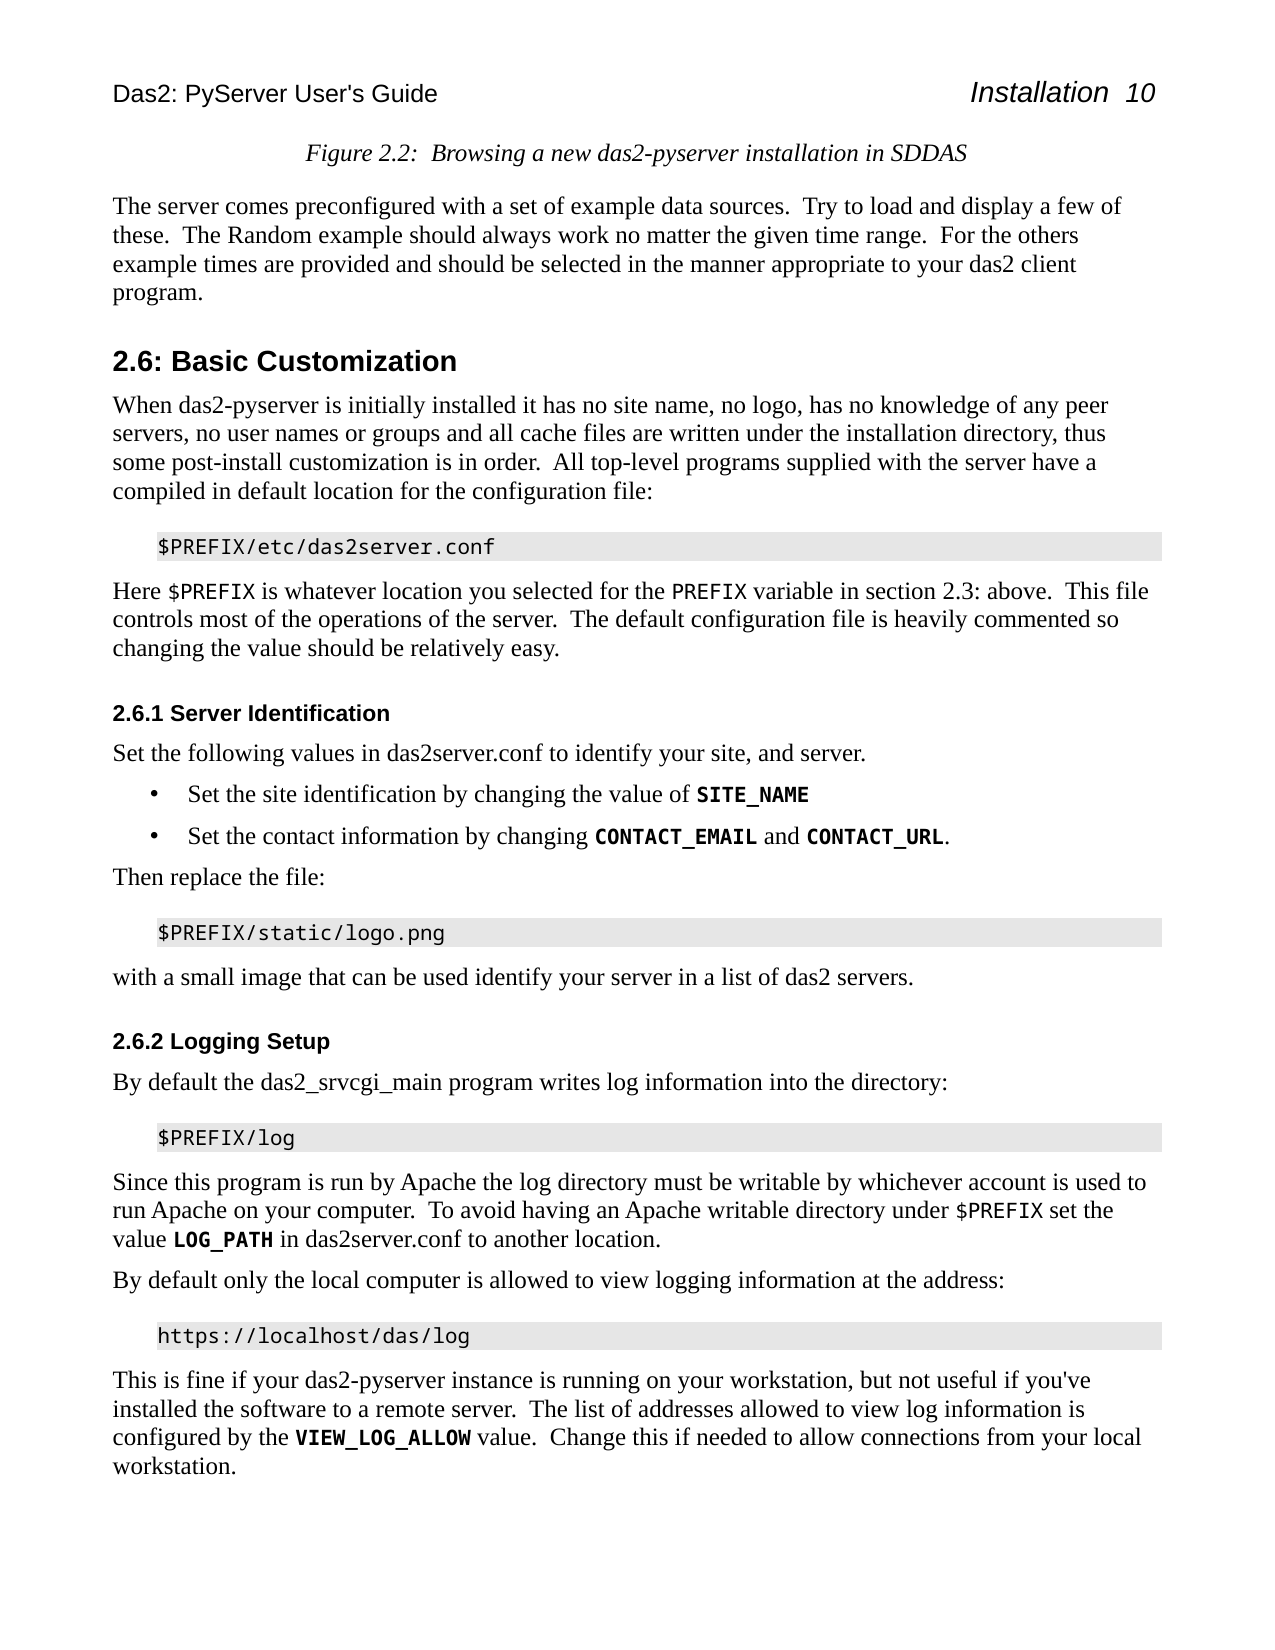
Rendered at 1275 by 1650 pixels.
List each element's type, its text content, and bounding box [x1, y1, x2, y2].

text Then replace the file: [112, 862, 1162, 891]
text https://localhost/das/log [157, 1322, 1162, 1350]
text This is fine if your das2-pyserver instance is running on your workstation, but not useful if you've installed the software to a remote server. The list of addresses allowed to view log information is configured by the VIEW_LOG_ALLOW value. Change this if needed to allow connections from your local workstation. [112, 1365, 1162, 1480]
list Set the contact information by changing CONTACT_EMAIL and CONTACT_URL. [150, 821, 1162, 849]
text Here $PREFIX is whatever location you selected for the PREFIX variable in section 2.3 above. This file controls most of the operations of the server. The default configuration file is heavily commented so changing the value should be relatively easy. [112, 576, 1162, 662]
subtitle Logging Setup [112, 1028, 1162, 1054]
text $PREFIX/static/logo.png [157, 918, 1162, 947]
text By default only the local computer is allowed to view logging information at the address: [112, 1265, 1162, 1294]
list Set the site identification by changing the value of SITE_NAME [150, 779, 1162, 808]
text $PREFIX/log [157, 1123, 1162, 1152]
subtitle Server Identification [112, 699, 1162, 726]
text $PREFIX/etc/das2server.conf [157, 532, 1162, 561]
text By default the das2_srvcgi_main program writes log information into the directory: [112, 1067, 1162, 1096]
text The server comes preconfigured with a set of example data sources. Try to load and display a few of these. The Random example should always work no matter the given time range. For the others example times are provided and should be selected in the manner appropriate to your das2 client program. [112, 191, 1162, 306]
text Figure 2.2: Browsing a new das2-pyserver installation in SDDAS [112, 138, 1162, 167]
text Since this program is run by Apache the log directory must be writable by whichever account is used to run Apache on your computer. To avoid having an Apache writable directory under $PREFIX set the value LOG_PATH in das2server.conf to another location. [112, 1167, 1162, 1253]
text Set the following values in das2server.conf to identify your site, and server. [112, 738, 1162, 767]
text When das2-pyserver is initially installed it has no site name, no logo, has no knowledge of any peer servers, no user names or groups and all cache files are written under the installation directory, thus some post-install customization is in order. All top-level programs supplied with the server have a compiled in default location for the configuration file: [112, 390, 1162, 505]
subtitle Basic Customization [112, 344, 1162, 377]
text with a small image that can be used identify your server in a list of das2 servers. [112, 962, 1162, 991]
